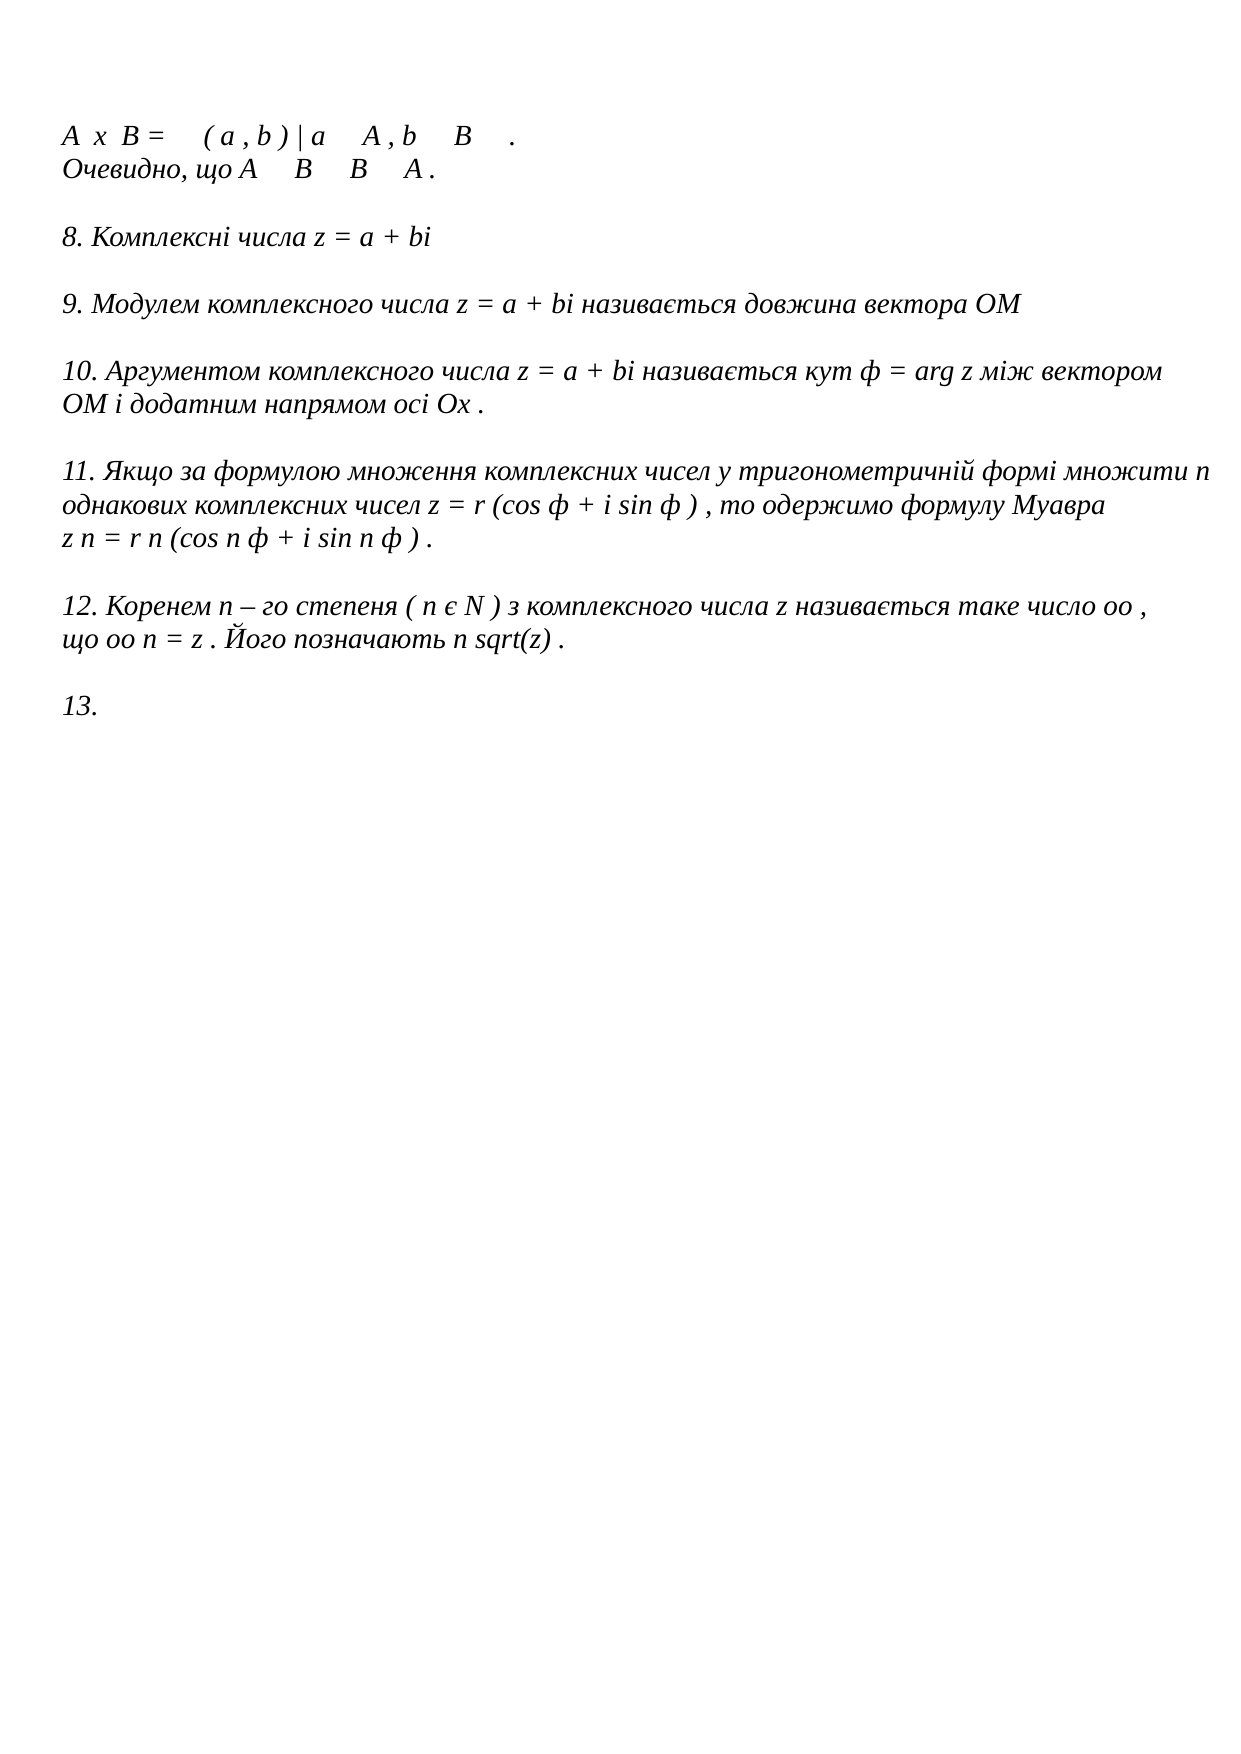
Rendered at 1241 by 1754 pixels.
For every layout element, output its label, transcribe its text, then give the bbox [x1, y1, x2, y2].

text OM і додатним напрямом осі Ox . [62, 386, 1234, 420]
text Очевидно, що A  B  B  A . [62, 152, 1234, 185]
text z n = r n (cos n ф + i sin n ф ) . [62, 521, 1234, 554]
text що oo n = z . Його позначають n sqrt(z) . [62, 621, 1234, 655]
text 11. Якщо за формулою множення комплексних чисел у тригонометричній формі множити n [62, 453, 1234, 487]
text 13. [62, 688, 1234, 722]
text 10. Аргументом комплексного числа z = a + bi називається кут ф = arg z між вектором [62, 353, 1234, 386]
text 8. Комплексні числа z = a + bi [62, 219, 1234, 252]
text 12. Коренем n – го степеня ( n є N ) з комплексного числа z називається таке число oo , [62, 588, 1234, 621]
text A x B =  ( a , b ) | a  A , b  B  . [62, 118, 1234, 152]
text 9. Модулем комплексного числа z = a + bi називається довжина вектора OM [62, 286, 1234, 319]
text однакових комплексних чисел z = r (cos ф + i sin ф ) , то одержимо формулу Муавра [62, 487, 1234, 521]
